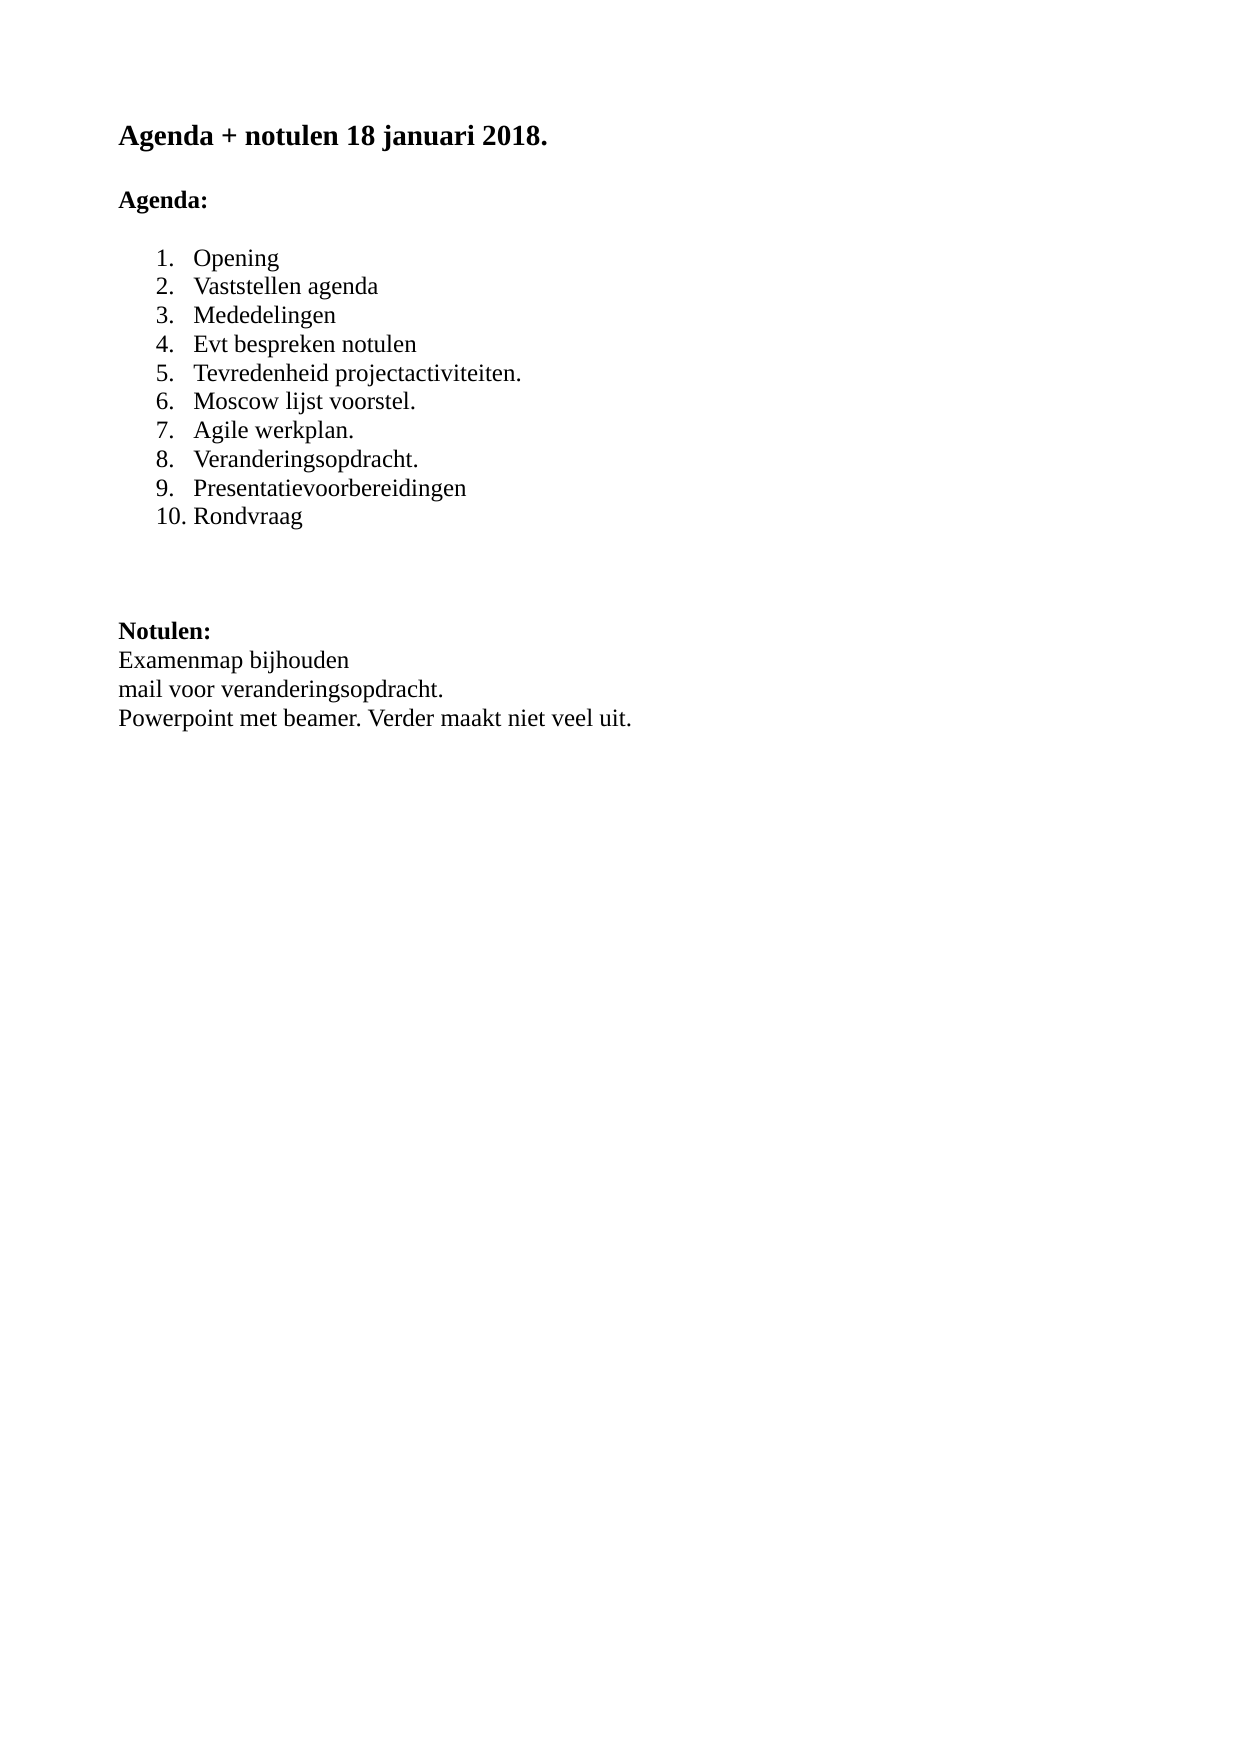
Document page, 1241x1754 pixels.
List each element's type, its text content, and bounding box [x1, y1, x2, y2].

list Opening [156, 243, 1122, 271]
list Presentatievoorbereidingen [156, 473, 1122, 501]
text Agenda + notulen 18 januari 2018. [118, 118, 1122, 152]
list Agile werkplan. [156, 415, 1122, 444]
text Notulen: [118, 616, 1122, 645]
list Evt bespreken notulen [156, 329, 1122, 358]
text mail voor veranderingsopdracht. [118, 674, 1122, 703]
text Powerpoint met beamer. Verder maakt niet veel uit. [118, 703, 1122, 731]
list Rondvraag [156, 501, 1122, 530]
list Moscow lijst voorstel. [156, 386, 1122, 415]
text Agenda: [118, 185, 1122, 214]
list Vaststellen agenda [156, 271, 1122, 300]
list Veranderingsopdracht. [156, 444, 1122, 473]
text Examenmap bijhouden [118, 645, 1122, 674]
list Mededelingen [156, 300, 1122, 329]
list Tevredenheid projectactiviteiten. [156, 358, 1122, 386]
